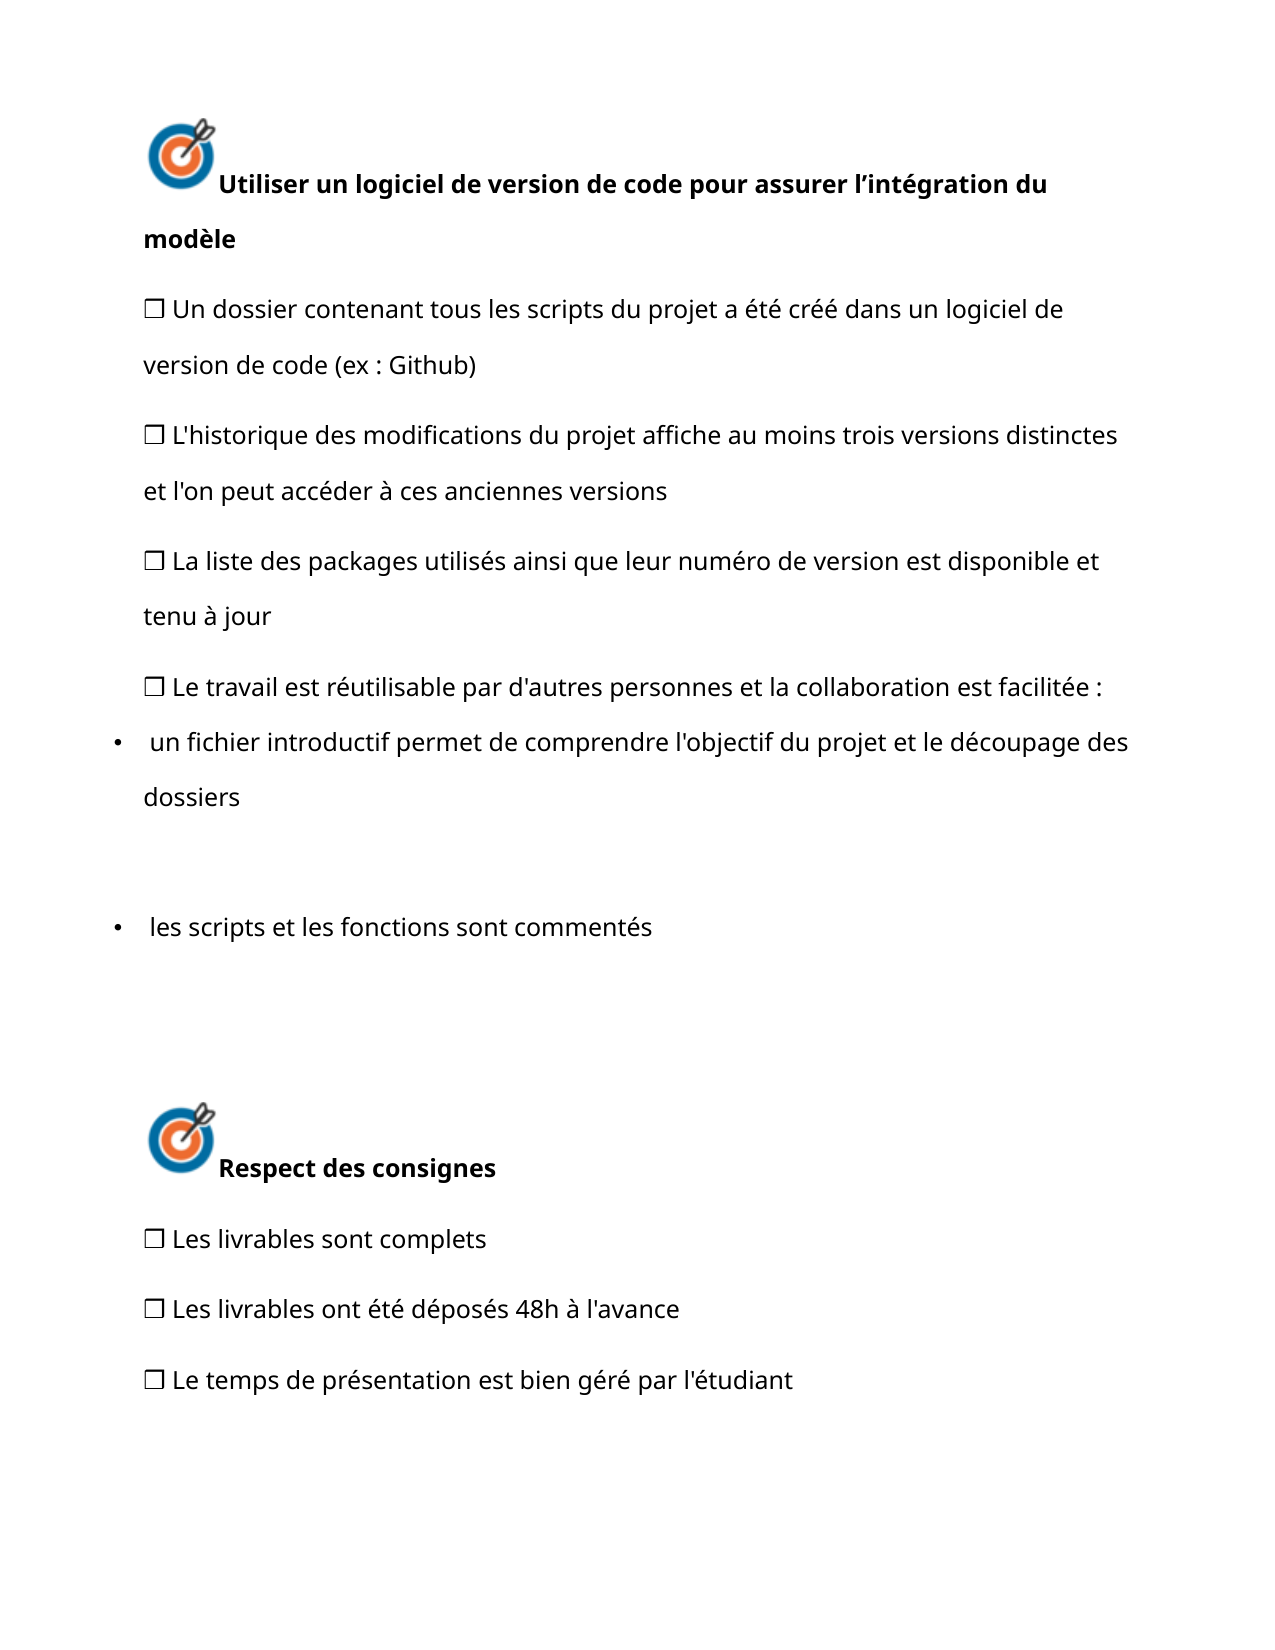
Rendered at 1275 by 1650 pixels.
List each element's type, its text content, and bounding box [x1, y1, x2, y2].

text ❒ La liste des packages utilisés ainsi que leur numéro de version est disponible et tenu à jour [143, 544, 1132, 633]
text ❒ Un dossier contenant tous les scripts du projet a été créé dans un logiciel de version de code (ex : Github) [143, 292, 1132, 381]
text ❒ Les livrables ont été déposés 48h à l'avance [143, 1292, 1132, 1326]
list les scripts et les fonctions sont commentés [118, 910, 1132, 944]
text ❒ L'historique des modifications du projet affiche au moins trois versions distinctes et l'on peut accéder à ces anciennes versions [143, 418, 1132, 507]
text ❒ Le temps de présentation est bien géré par l'étudiant [143, 1363, 1132, 1397]
picture [143, 1102, 219, 1178]
text Utiliser un logiciel de version de code pour assurer l’intégration du modèle [143, 118, 1132, 256]
text Respect des consignes [143, 1102, 1132, 1184]
text ❒ Le travail est réutilisable par d'autres personnes et la collaboration est facilitée : [143, 670, 1132, 704]
picture [143, 118, 219, 194]
list un fichier introductif permet de comprendre l'objectif du projet et le découpage des dossiers [118, 725, 1132, 814]
text ❒ Les livrables sont complets [143, 1221, 1132, 1255]
